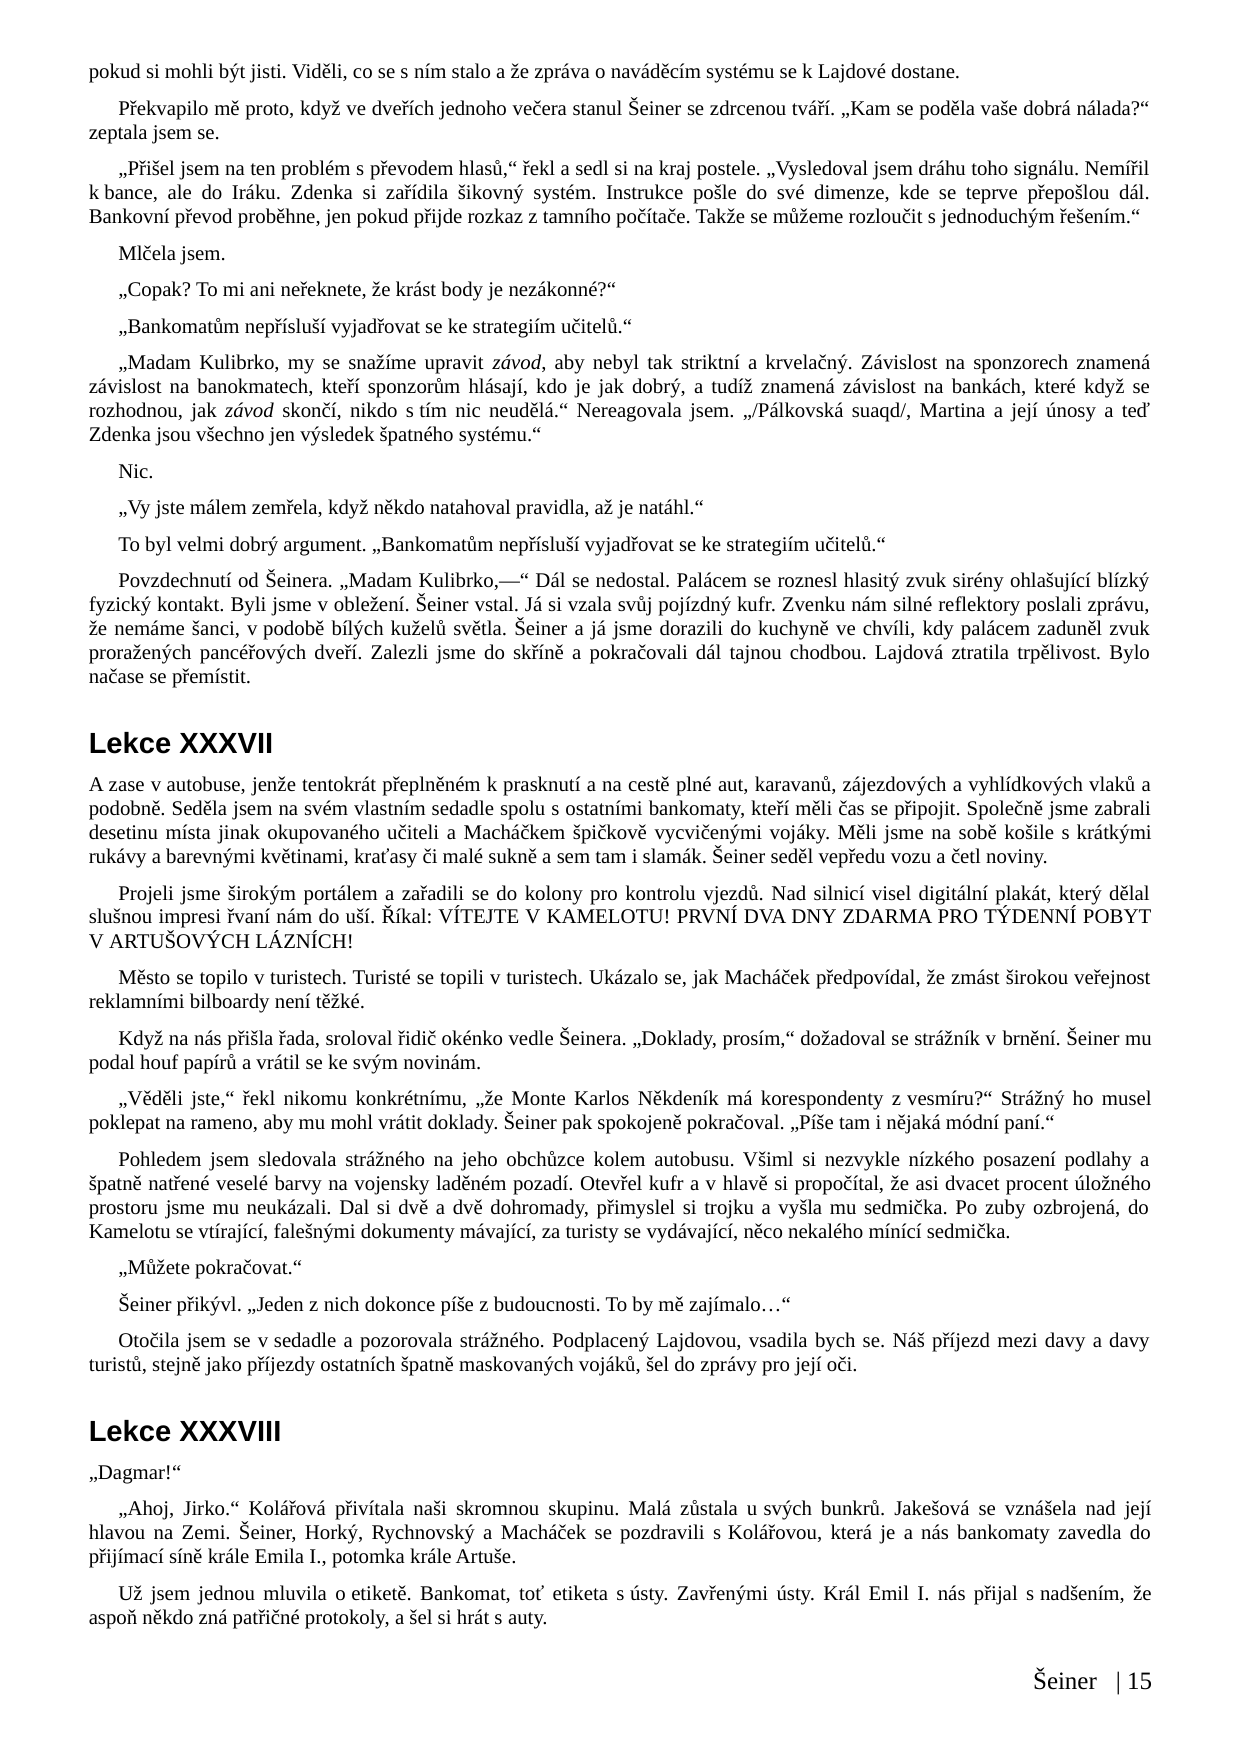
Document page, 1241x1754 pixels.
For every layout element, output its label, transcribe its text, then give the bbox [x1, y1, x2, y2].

text „Můžete pokračovat.“ [88, 1255, 1152, 1279]
text Nic. [88, 459, 1152, 483]
text „Dagmar!“ [88, 1460, 1152, 1484]
text Překvapilo mě proto, když ve dveřích jednoho večera stanul Šeiner se zdrcenou tváří. „Kam se poděla vaše dobrá nálada?“ zeptala jsem se. [88, 96, 1152, 144]
text „Bankomatům nepřísluší vyjadřovat se ke strategiím učitelů.“ [88, 313, 1152, 338]
text „Ahoj, Jirko.“ Kolářová přivítala naši skromnou skupinu. Malá zůstala u svých bunkrů. Jakešová se vznášela nad její hlavou na Zemi. Šeiner, Horký, Rychnovský a Macháček se pozdravili s Kolářovou, která je a nás bankomaty zavedla do přijímací síně krále Emila I., potomka krále Artuše. [88, 1496, 1152, 1568]
text Šeiner přikývl. „Jeden z nich dokonce píše z budoucnosti. To by mě zajímalo…“ [88, 1292, 1152, 1316]
text Otočila jsem se v sedadle a pozorovala strážného. Podplacený Lajdovou, vsadila bych se. Náš příjezd mezi davy a davy turistů, stejně jako příjezdy ostatních špatně maskovaných vojáků, šel do zprávy pro její oči. [88, 1328, 1152, 1376]
text Povzdechnutí od Šeinera. „Madam Kulibrko,—“ Dál se nedostal. Palácem se roznesl hlasitý zvuk sirény ohlašující blízký fyzický kontakt. Byli jsme v obležení. Šeiner vstal. Já si vzala svůj pojízdný kufr. Zvenku nám silné reflektory poslali zprávu, že nemáme šanci, v podobě bílých kuželů světla. Šeiner a já jsme dorazili do kuchyně ve chvíli, kdy palácem zaduněl zvuk proražených pancéřových dveří. Zalezli jsme do skříně a pokračovali dál tajnou chodbou. Lajdová ztratila trpělivost. Bylo načase se přemístit. [88, 568, 1152, 688]
text Město se topilo v turistech. Turisté se topili v turistech. Ukázalo se, jak Macháček předpovídal, že zmást širokou veřejnost reklamními bilboardy není těžké. [88, 965, 1152, 1013]
text „Přišel jsem na ten problém s převodem hlasů,“ řekl a sedl si na kraj postele. „Vysledoval jsem dráhu toho signálu. Nemířil k bance, ale do Iráku. Zdenka si zařídila šikovný systém. Instrukce pošle do své dimenze, kde se teprve přepošlou dál. Bankovní převod proběhne, jen pokud přijde rozkaz z tamního počítače. Takže se můžeme rozloučit s jednoduchým řešením.“ [88, 156, 1152, 228]
text „Madam Kulibrko, my se snažíme upravit závod, aby nebyl tak striktní a krvelačný. Závislost na sponzorech znamená závislost na banokmatech, kteří sponzorům hlásají, kdo je jak dobrý, a tudíž znamená závislost na bankách, které když se rozhodnou, jak závod skončí, nikdo s tím nic neudělá.“ Nereagovala jsem. „/Pálkovská suaqd/, Martina a její únosy a teď Zdenka jsou všechno jen výsledek špatného systému.“ [88, 350, 1152, 446]
text Projeli jsme širokým portálem a zařadili se do kolony pro kontrolu vjezdů. Nad silnicí visel digitální plakát, který dělal slušnou impresi řvaní nám do uší. Říkal: VÍTEJTE V KAMELOTU! PRVNÍ DVA DNY ZDARMA PRO TÝDENNÍ POBYT V ARTUŠOVÝCH LÁZNÍCH! [88, 880, 1152, 953]
text „Věděli jste,“ řekl nikomu konkrétnímu, „že Monte Karlos Někdeník má korespondenty z vesmíru?“ Strážný ho musel poklepat na rameno, aby mu mohl vrátit doklady. Šeiner pak spokojeně pokračoval. „Píše tam i nějaká módní paní.“ [88, 1086, 1152, 1134]
text Pohledem jsem sledovala strážného na jeho obchůzce kolem autobusu. Všiml si nezvykle nízkého posazení podlahy a špatně natřené veselé barvy na vojensky laděném pozadí. Otevřel kufr a v hlavě si propočítal, že asi dvacet procent úložného prostoru jsme mu neukázali. Dal si dvě a dvě dohromady, přimyslel si trojku a vyšla mu sedmička. Po zuby ozbrojená, do Kamelotu se vtírající, falešnými dokumenty mávající, za turisty se vydávající, něco nekalého mínící sedmička. [88, 1147, 1152, 1243]
text Když na nás přišla řada, sroloval řidič okénko vedle Šeinera. „Doklady, prosím,“ dožadoval se strážník v brnění. Šeiner mu podal houf papírů a vrátil se ke svým novinám. [88, 1026, 1152, 1074]
text „Copak? To mi ani neřeknete, že krást body je nezákonné?“ [88, 277, 1152, 301]
text To byl velmi dobrý argument. „Bankomatům nepřísluší vyjadřovat se ke strategiím učitelů.“ [88, 532, 1152, 556]
text Mlčela jsem. [88, 241, 1152, 265]
text Lekce XXXVIII [88, 1414, 1152, 1447]
text A zase v autobuse, jenže tentokrát přeplněném k prasknutí a na cestě plné aut, karavanů, zájezdových a vyhlídkových vlaků a podobně. Seděla jsem na svém vlastním sedadle spolu s ostatními bankomaty, kteří měli čas se připojit. Společně jsme zabrali desetinu místa jinak okupovaného učiteli a Macháčkem špičkově vycvičenými vojáky. Měli jsme na sobě košile s krátkými rukávy a barevnými květinami, kraťasy či malé sukně a sem tam i slamák. Šeiner seděl vepředu vozu a četl noviny. [88, 772, 1152, 868]
text Lekce XXXVII [88, 726, 1152, 759]
text Už jsem jednou mluvila o etiketě. Bankomat, toť etiketa s ústy. Zavřenými ústy. Král Emil I. nás přijal s nadšením, že aspoň někdo zná patřičné protokoly, a šel si hrát s auty. [88, 1581, 1152, 1629]
text „Vy jste málem zemřela, když někdo natahoval pravidla, až je natáhl.“ [88, 495, 1152, 519]
text pokud si mohli být jisti. Viděli, co se s ním stalo a že zpráva o naváděcím systému se k Lajdové dostane. [88, 59, 1152, 83]
